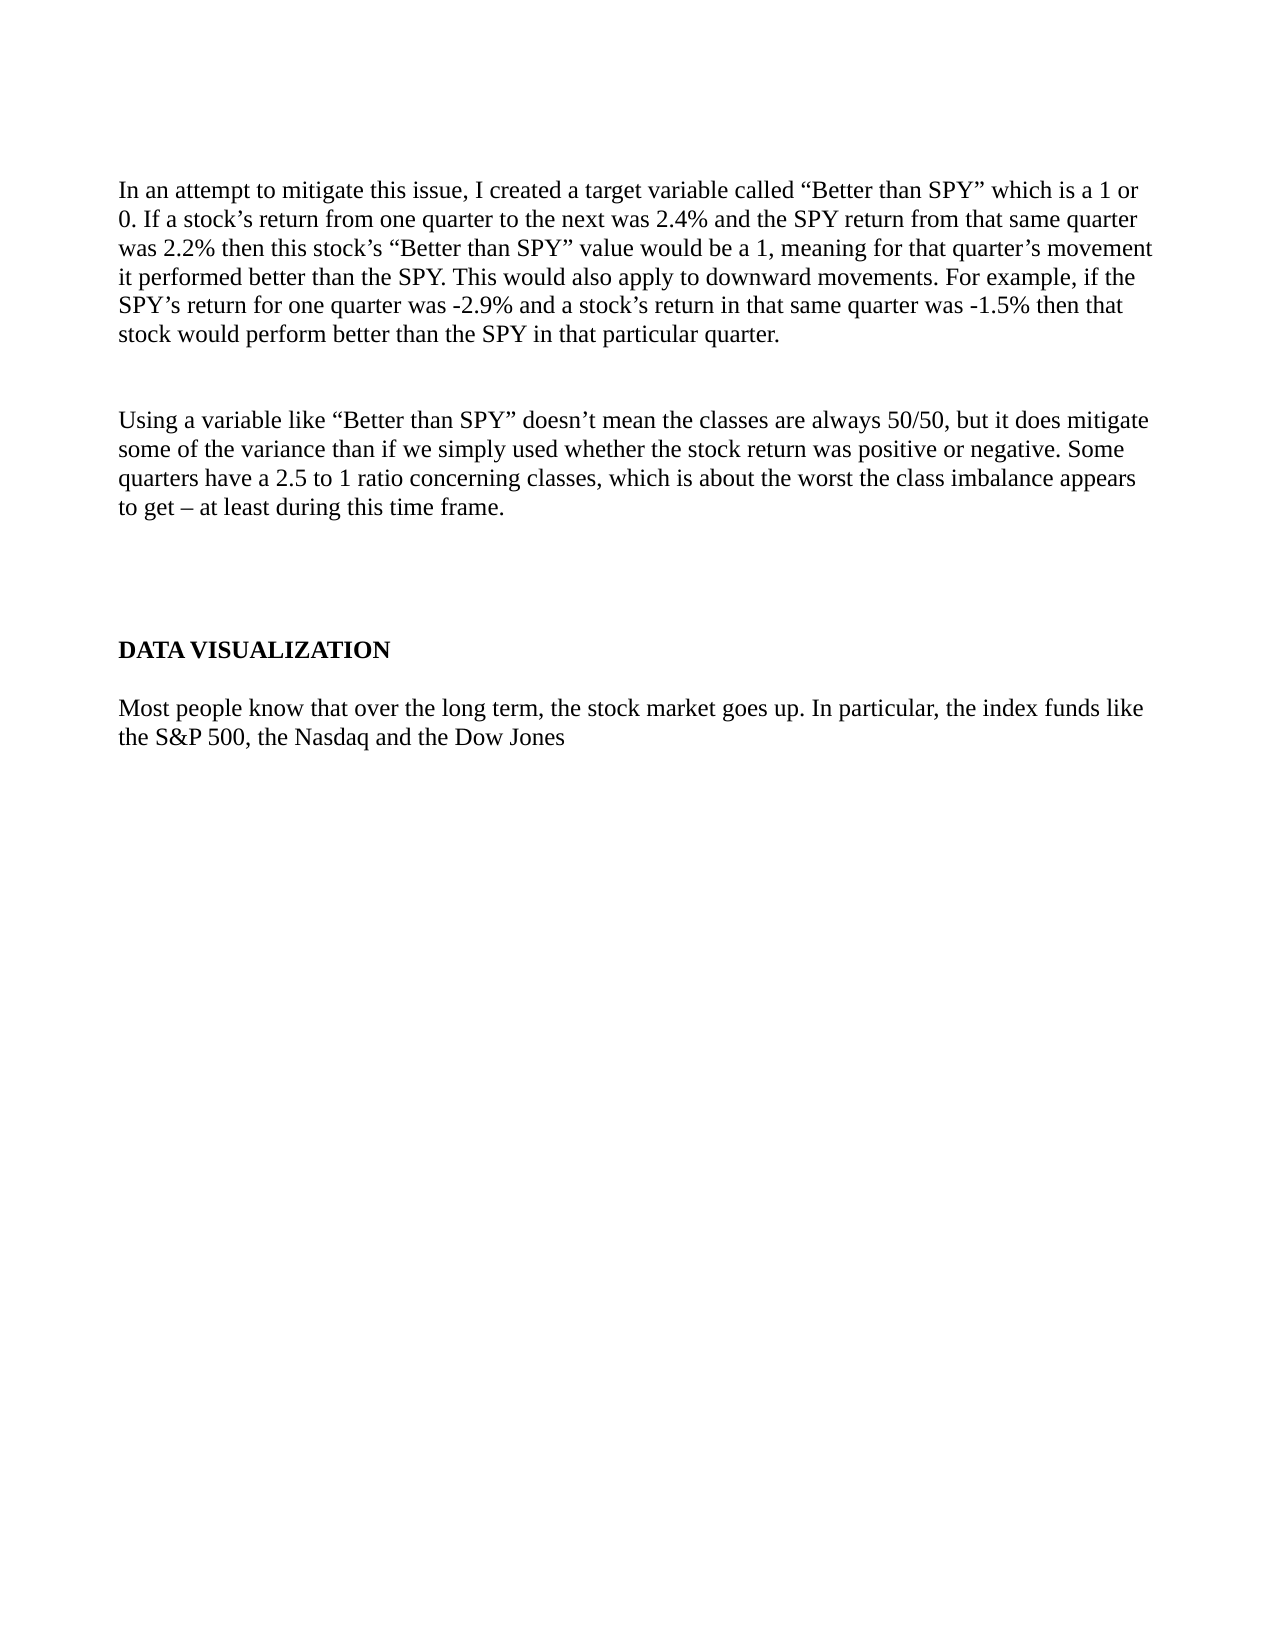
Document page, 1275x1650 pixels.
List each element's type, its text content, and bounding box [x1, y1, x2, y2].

text Using a variable like “Better than SPY” doesn’t mean the classes are always 50/50, but it does mitigate some of the variance than if we simply used whether the stock return was positive or negative. Some quarters have a 2.5 to 1 ratio concerning classes, which is about the worst the class imbalance appears to get – at least during this time frame. [118, 406, 1157, 521]
text Most people know that over the long term, the stock market goes up. In particular, the index funds like the S&P 500, the Nasdaq and the Dow Jones [118, 693, 1157, 751]
text In an attempt to mitigate this issue, I created a target variable called “Better than SPY” which is a 1 or 0. If a stock’s return from one quarter to the next was 2.4% and the SPY return from that same quarter was 2.2% then this stock’s “Better than SPY” value would be a 1, meaning for that quarter’s movement it performed better than the SPY. This would also apply to downward movements. For example, if the SPY’s return for one quarter was -2.9% and a stock’s return in that same quarter was -1.5% then that stock would perform better than the SPY in that particular quarter. [118, 176, 1157, 348]
text DATA VISUALIZATION [118, 636, 1157, 664]
